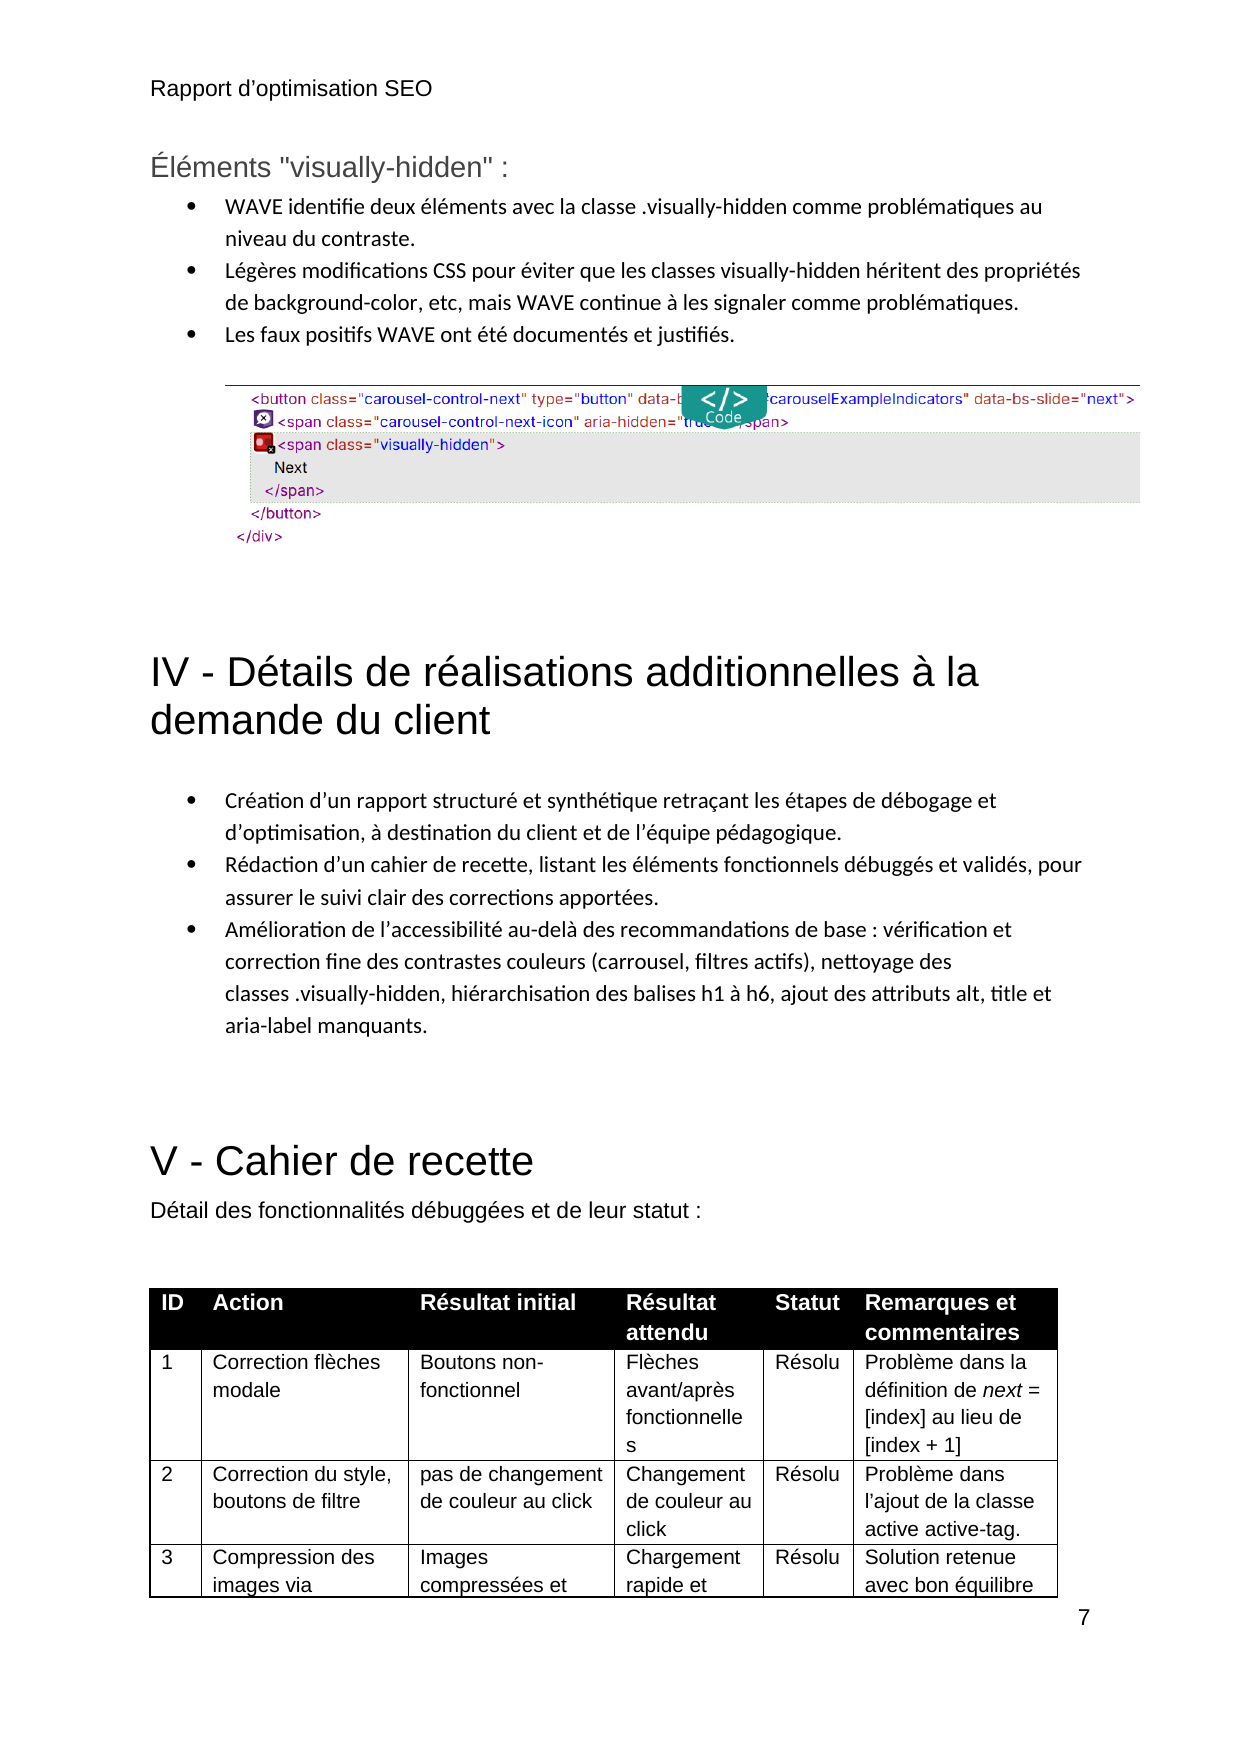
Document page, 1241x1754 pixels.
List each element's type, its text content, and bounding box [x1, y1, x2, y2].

table_cell Problème dans la définition de next = [index] au lieu de [index + 1] [854, 1350, 1057, 1460]
text Détail des fonctionnalités débuggées et de leur statut : [150, 1197, 1090, 1223]
table_cell Correction du style, boutons de filtre [202, 1461, 408, 1544]
table_cell 3 [151, 1545, 201, 1596]
table_cell Correction flèches modale [202, 1350, 408, 1460]
list Création d’un rapport structuré et synthétique retraçant les étapes de débogage et d’optimisation, à destination du client et de l’équipe pédagogique. [187, 786, 1090, 846]
list Amélioration de l’accessibilité au-delà des recommandations de base : vérification et correction fine des contrastes couleurs (carrousel, filtres actifs), nettoyage des classes .visually-hidden, hiérarchisation des balises h1 à h6, ajout des attributs alt, title et aria-label manquants. [187, 915, 1090, 1039]
table_header Remarques et commentaires [854, 1289, 1057, 1349]
subtitle IV - Détails de réalisations additionnelles à la demande du client [150, 648, 1090, 743]
subtitle Éléments "visually-hidden" : [150, 150, 1090, 183]
list Rédaction d’un cahier de recette, listant les éléments fonctionnels débuggés et validés, pour assurer le suivi clair des corrections apportées. [187, 851, 1090, 911]
table_cell 2 [151, 1461, 201, 1544]
subtitle V - Cahier de recette [150, 1136, 1090, 1184]
table_cell Boutons non-fonctionnel [409, 1350, 614, 1460]
table_cell Résolu [764, 1350, 853, 1460]
table_cell Chargement rapide et [615, 1545, 763, 1596]
table_cell Flèches avant/après fonctionnelles [615, 1350, 763, 1460]
table_cell Résolu [764, 1461, 853, 1544]
table_cell Solution retenue avec bon équilibre [854, 1545, 1057, 1596]
table_header Statut [764, 1289, 853, 1349]
table_cell Changement de couleur au click [615, 1461, 763, 1544]
list WAVE identifie deux éléments avec la classe .visually-hidden comme problématiques au niveau du contraste. [187, 192, 1090, 252]
table_header ID [151, 1289, 201, 1349]
table_cell Résolu [764, 1545, 853, 1596]
table_cell Images compressées et [409, 1545, 614, 1596]
list Légères modifications CSS pour éviter que les classes visually-hidden héritent des propriétés de background-color, etc, mais WAVE continue à les signaler comme problématiques. [187, 256, 1090, 316]
table_header Résultat attendu [615, 1289, 763, 1349]
table_cell 1 [151, 1350, 201, 1460]
table_header Action [202, 1289, 408, 1349]
table_cell pas de changement de couleur au click [409, 1461, 614, 1544]
list Les faux positifs WAVE ont été documentés et justifiés. [187, 321, 1090, 349]
table_cell Compression des images via [202, 1545, 408, 1596]
table_header Résultat initial [409, 1289, 614, 1349]
table_cell Problème dans l’ajout de la classe active active-tag. [854, 1461, 1057, 1544]
